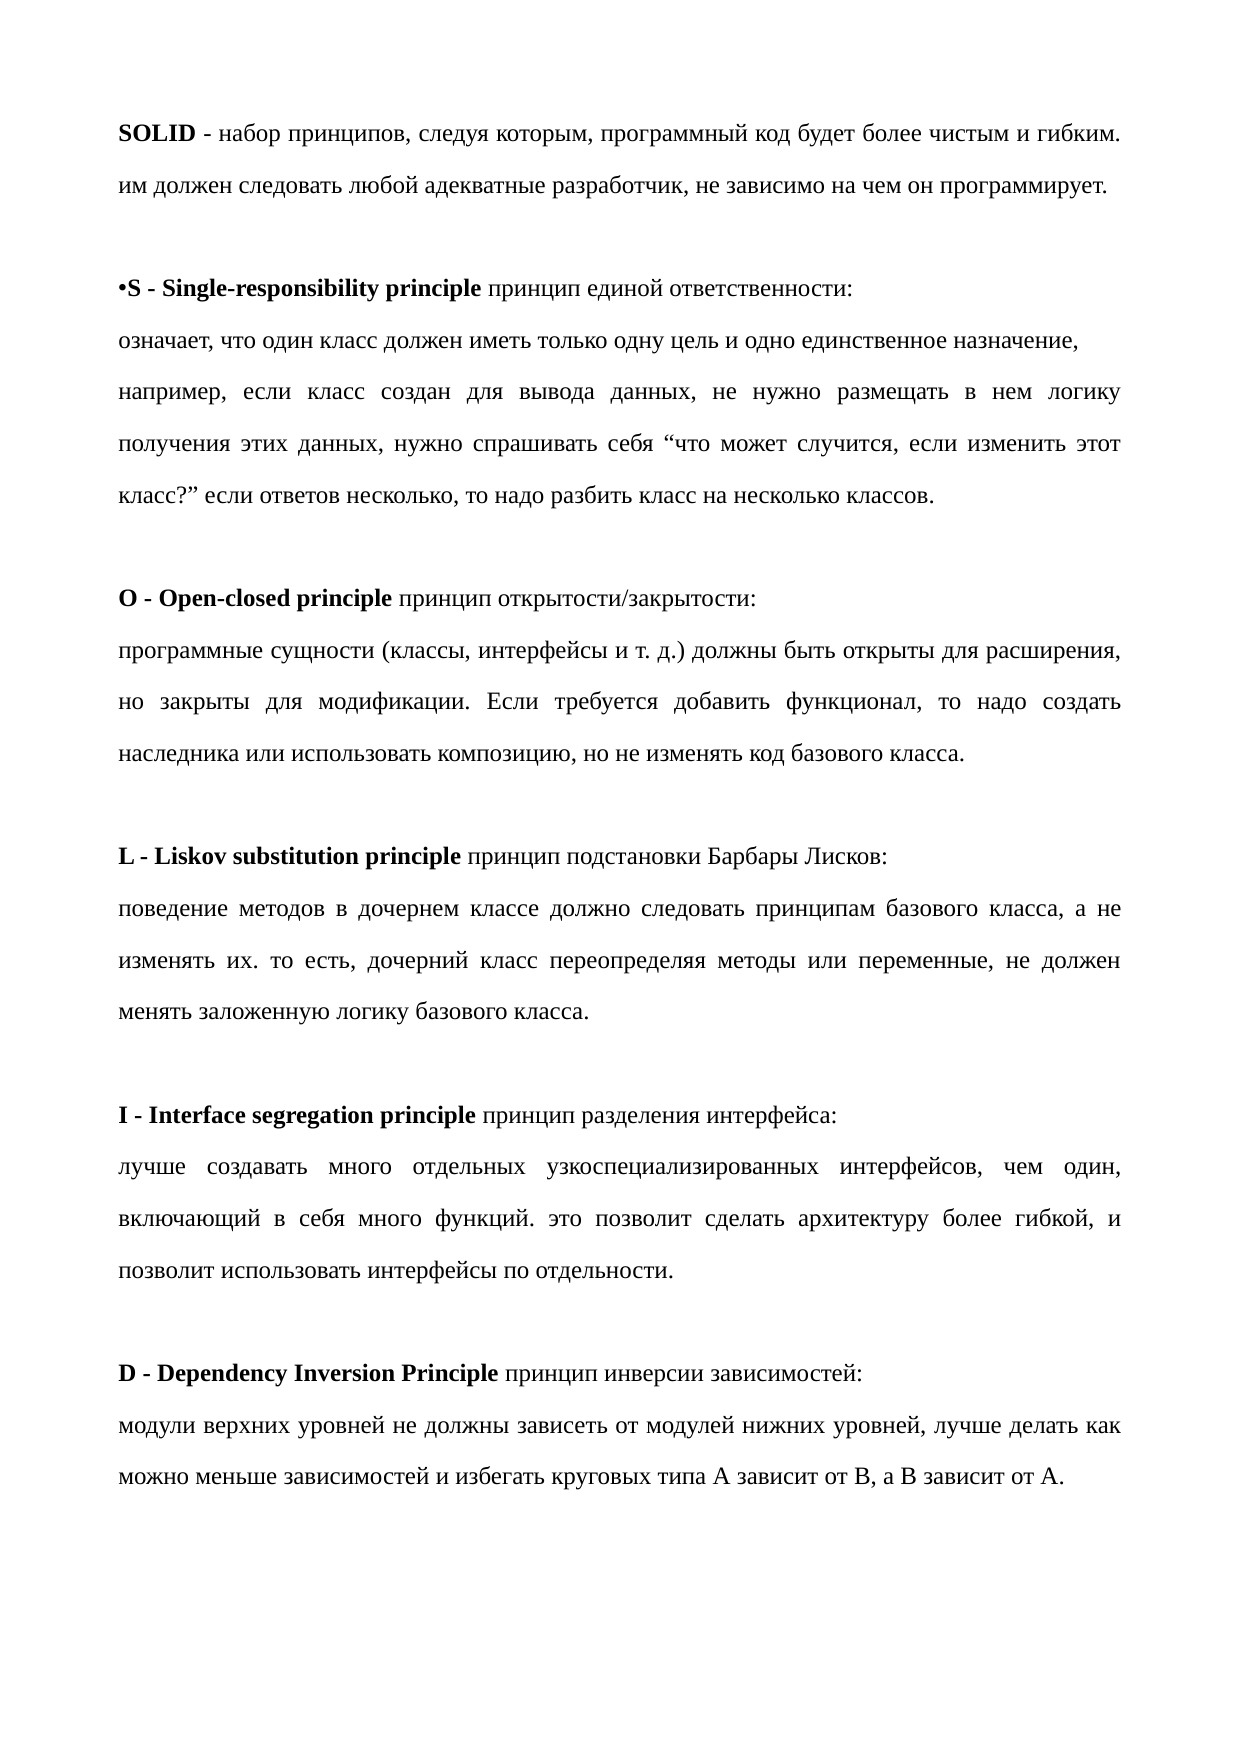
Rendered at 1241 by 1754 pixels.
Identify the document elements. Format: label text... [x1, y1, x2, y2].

list L - Liskov substitution principle принцип подстановки Барбары Лисков: [118, 841, 1122, 870]
text лучше создавать много отдельных узкоспециализированных интерфейсов, чем один, включающий в себя много функций. это позволит сделать архитектуру более гибкой, и позволит использовать интерфейсы по отдельности. [118, 1151, 1122, 1283]
list программные сущности (классы, интерфейсы и т. д.) должны быть открыты для расширения, но закрыты для модификации. Если требуется добавить функционал, то надо создать наследника или использовать композицию, но не изменять код базового класса. [118, 635, 1122, 767]
list D - Dependency Inversion Principle принцип инверсии зависимостей: [118, 1358, 1122, 1387]
list модули верхних уровней не должны зависеть от модулей нижних уровней, лучше делать как можно меньше зависимостей и избегать круговых типа А зависит от В, а В зависит от А. [118, 1410, 1122, 1490]
list O - Open-closed principle принцип открытости/закрытости: [118, 583, 1122, 612]
text SOLID - набор принципов, следуя которым, программный код будет более чистым и гибким. им должен следовать любой адекватные разработчик, не зависимо на чем он программирует. [118, 118, 1122, 198]
list S - Single-responsibility principle принцип единой ответственности: [118, 273, 1122, 302]
list например, если класс создан для вывода данных, не нужно размещать в нем логику получения этих данных, нужно спрашивать себя “что может случится, если изменить этот класс?” если ответов несколько, то надо разбить класс на несколько классов. [118, 376, 1122, 508]
list означает, что один класс должен иметь только одну цель и одно единственное назначение, [118, 325, 1122, 353]
list I - Interface segregation principle принцип разделения интерфейса: [118, 1100, 1122, 1128]
list поведение методов в дочернем классе должно следовать принципам базового класса, а не изменять их. то есть, дочерний класс переопределяя методы или переменные, не должен менять заложенную логику базового класса. [118, 893, 1122, 1025]
